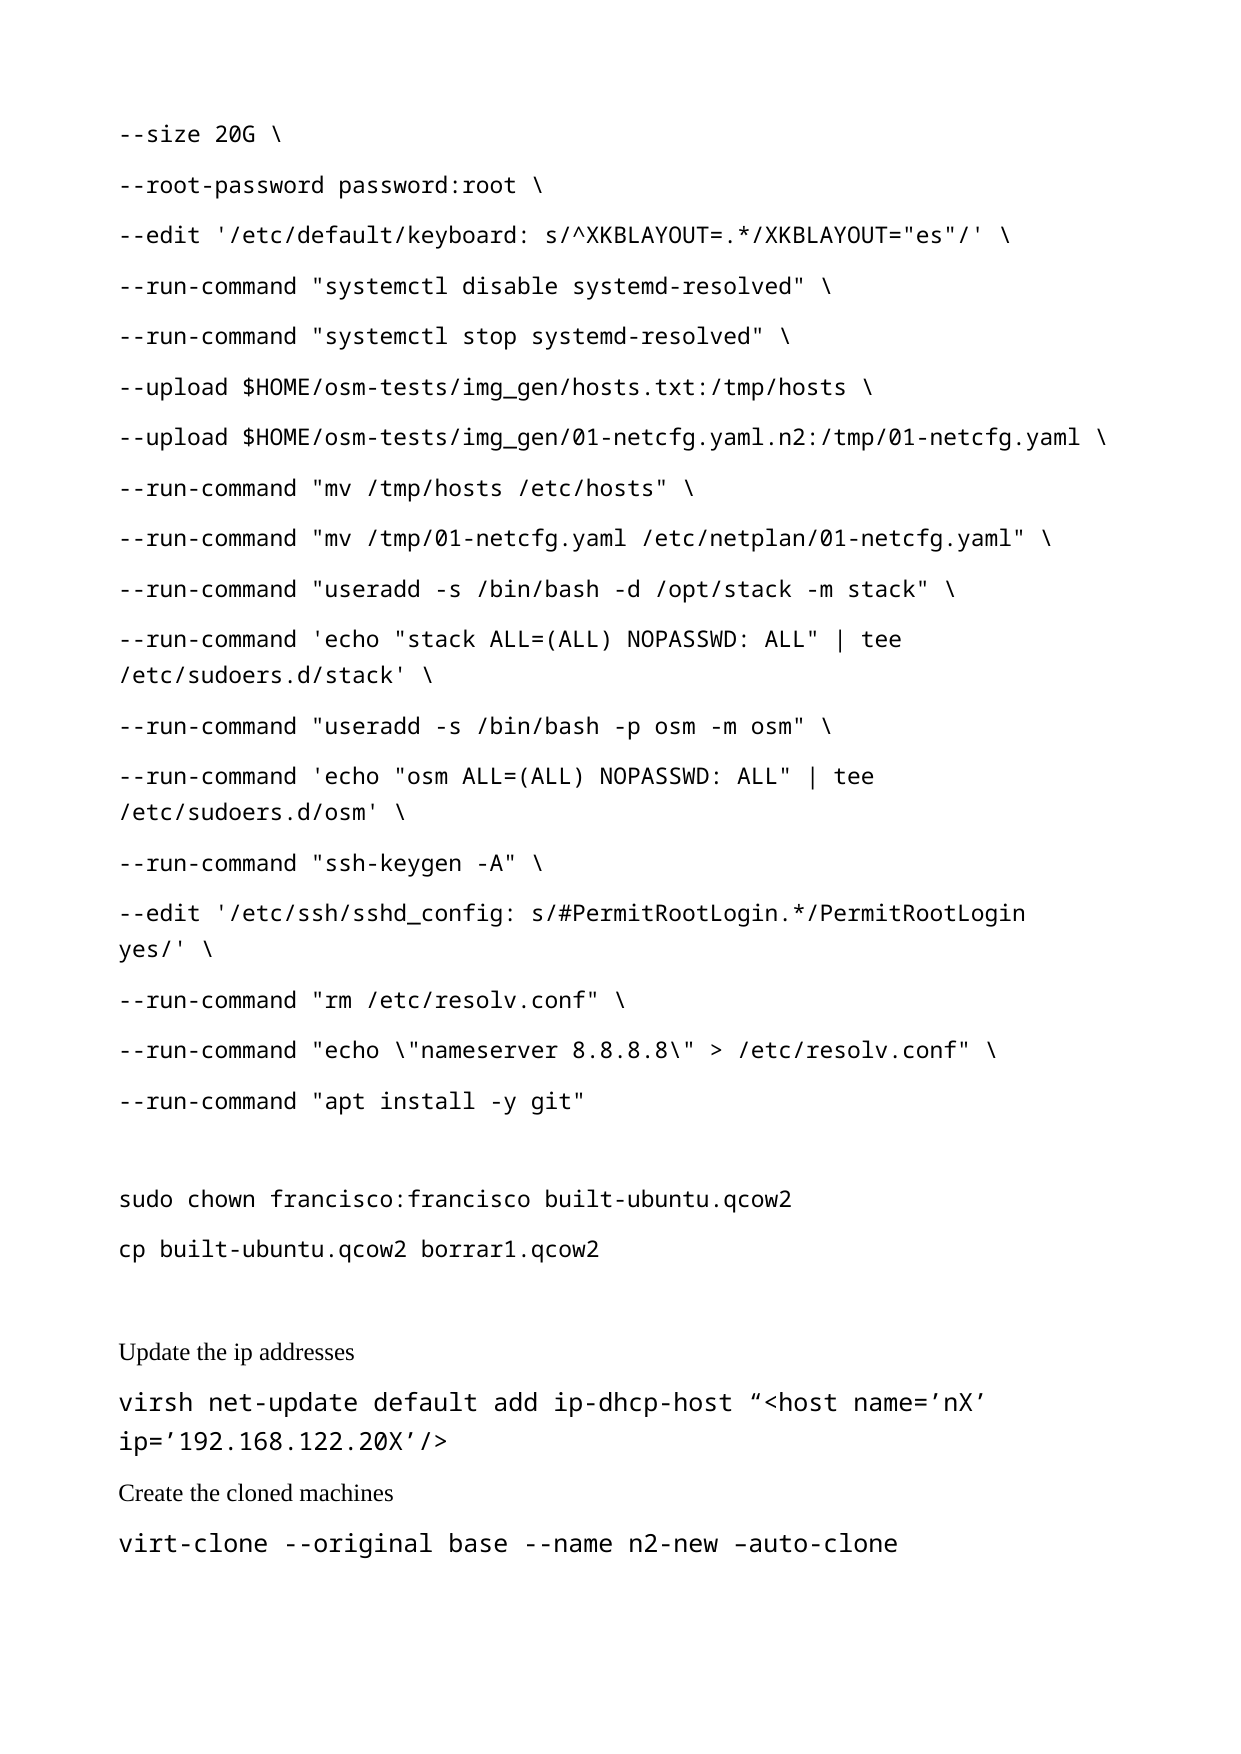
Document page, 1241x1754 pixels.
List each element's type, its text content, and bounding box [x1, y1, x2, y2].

text --run-command "useradd -s /bin/bash -p osm -m osm" \ [118, 710, 1122, 741]
text virsh net-update default add ip-dhcp-host “<host name=’nX’ ip=’192.168.122.20X’/> [118, 1385, 1122, 1458]
text cp built-ubuntu.qcow2 borrar1.qcow2 [118, 1233, 1122, 1264]
text --root-password password:root \ [118, 169, 1122, 200]
text --run-command "systemctl disable systemd-resolved" \ [118, 270, 1122, 301]
text --upload $HOME/osm-tests/img_gen/hosts.txt:/tmp/hosts \ [118, 371, 1122, 402]
text --run-command "ssh-keygen -A" \ [118, 847, 1122, 878]
text sudo chown francisco:francisco built-ubuntu.qcow2 [118, 1182, 1122, 1214]
text --run-command "rm /etc/resolv.conf" \ [118, 984, 1122, 1015]
text --run-command "systemctl stop systemd-resolved" \ [118, 320, 1122, 351]
text virt-clone --original base --name n2-new –auto-clone [118, 1525, 1122, 1559]
text Update the ip addresses [118, 1337, 1122, 1366]
text --run-command "echo \"nameserver 8.8.8.8\" > /etc/resolv.conf" \ [118, 1034, 1122, 1066]
text --edit '/etc/default/keyboard: s/^XKBLAYOUT=.*/XKBLAYOUT="es"/' \ [118, 219, 1122, 250]
text --size 20G \ [118, 118, 1122, 149]
text --run-command "apt install -y git" [118, 1085, 1122, 1116]
text --edit '/etc/ssh/sshd_config: s/#PermitRootLogin.*/PermitRootLogin yes/' \ [118, 897, 1122, 964]
text --upload $HOME/osm-tests/img_gen/01-netcfg.yaml.n2:/tmp/01-netcfg.yaml \ [118, 421, 1122, 452]
text --run-command 'echo "osm ALL=(ALL) NOPASSWD: ALL" | tee /etc/sudoers.d/osm' \ [118, 760, 1122, 827]
text --run-command "mv /tmp/01-netcfg.yaml /etc/netplan/01-netcfg.yaml" \ [118, 522, 1122, 553]
text --run-command 'echo "stack ALL=(ALL) NOPASSWD: ALL" | tee /etc/sudoers.d/stack' \ [118, 623, 1122, 691]
text --run-command "mv /tmp/hosts /etc/hosts" \ [118, 472, 1122, 503]
text Create the cloned machines [118, 1478, 1122, 1507]
text --run-command "useradd -s /bin/bash -d /opt/stack -m stack" \ [118, 573, 1122, 604]
